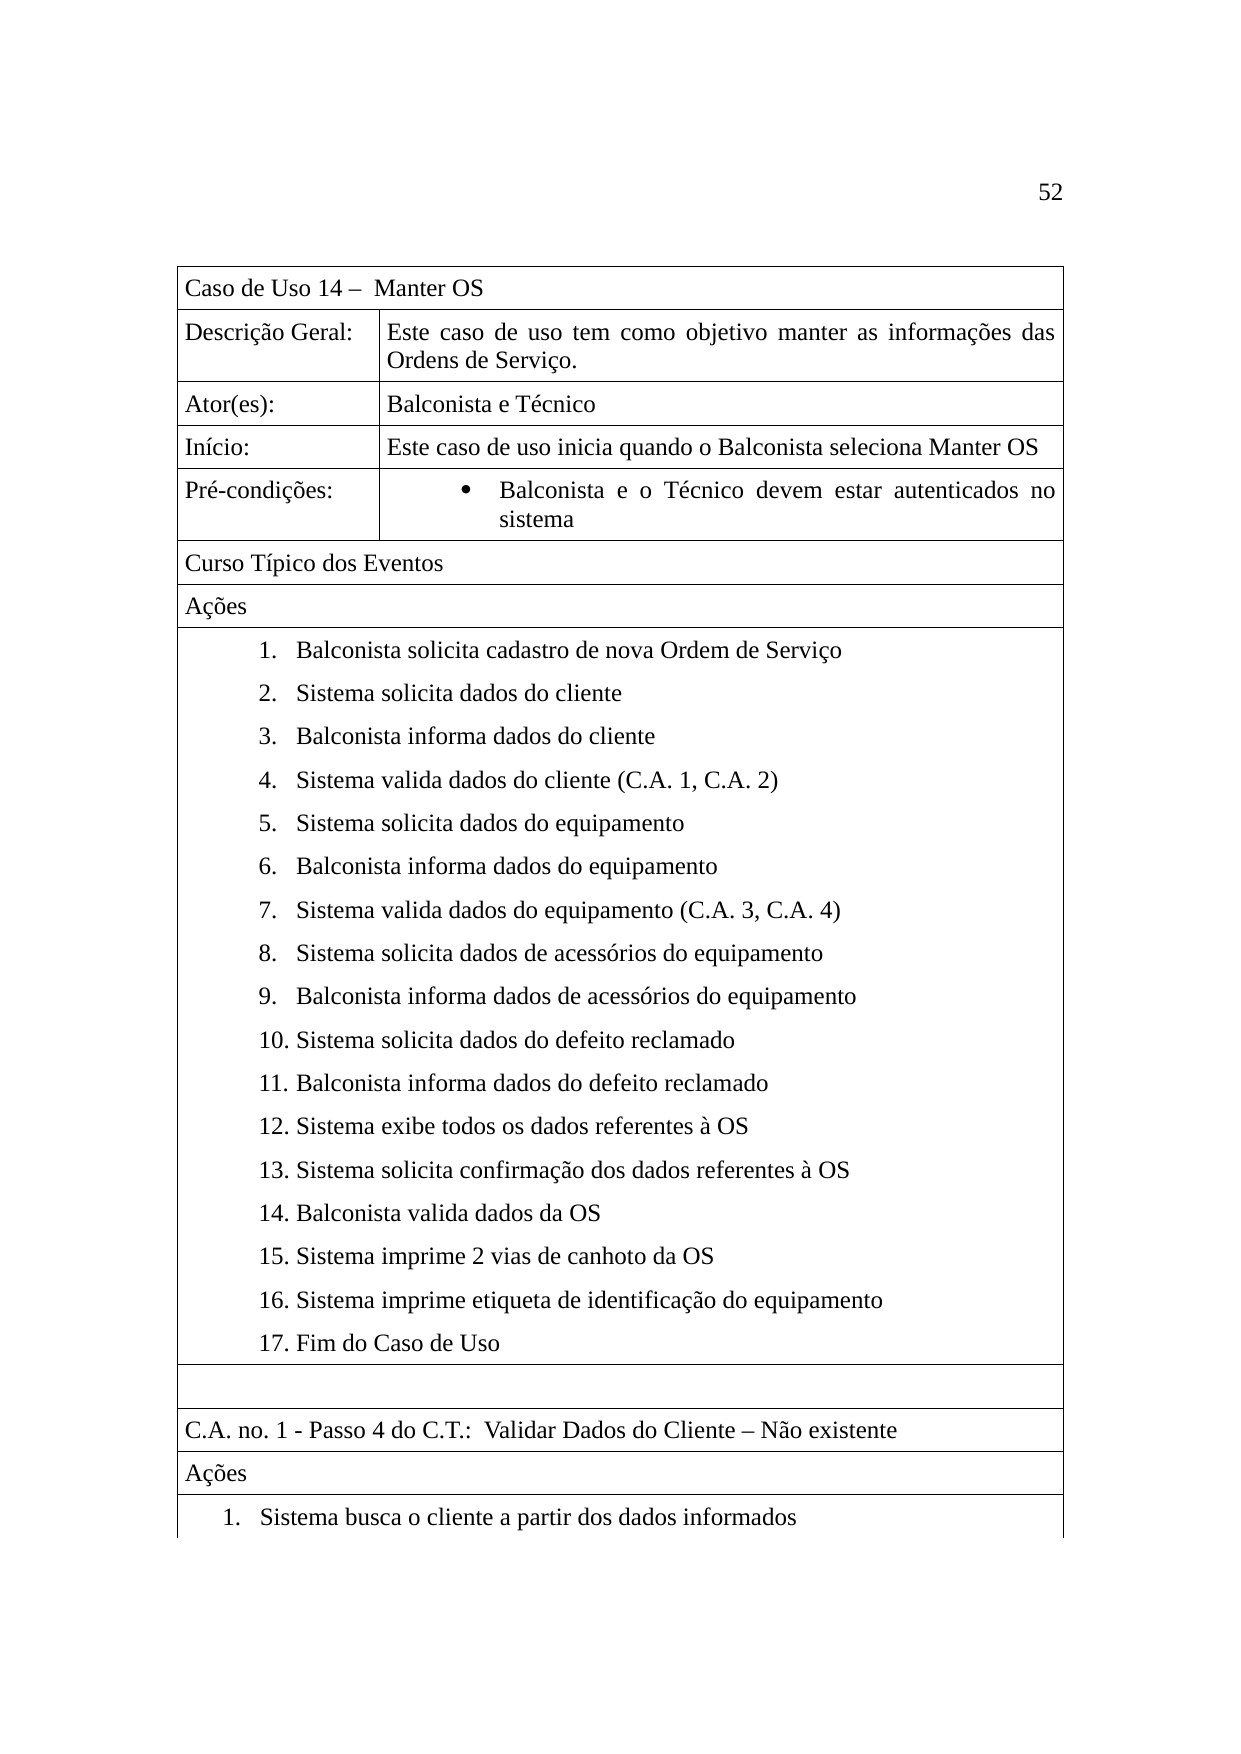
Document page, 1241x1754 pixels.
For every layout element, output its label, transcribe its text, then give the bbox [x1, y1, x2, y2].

table_cell Balconista informa dados do cliente [178, 714, 1063, 757]
table_cell [178, 1365, 1063, 1407]
table_cell Sistema exibe todos os dados referentes à OS [178, 1104, 1063, 1147]
table_cell Sistema valida dados do equipamento (C.A. 3, C.A. 4) [178, 888, 1063, 931]
table_cell Sistema solicita dados do cliente [178, 671, 1063, 714]
table_cell Balconista e Técnico [380, 382, 1063, 425]
table_cell Início: [178, 426, 379, 468]
table_cell Sistema solicita dados de acessórios do equipamento [178, 931, 1063, 974]
table_cell Sistema imprime 2 vias de canhoto da OS [178, 1234, 1063, 1277]
table_cell Balconista valida dados da OS [178, 1191, 1063, 1234]
table_cell Balconista solicita cadastro de nova Ordem de Serviço [178, 628, 1063, 671]
table_cell Pré-condições: [178, 469, 379, 540]
table_cell Balconista informa dados do defeito reclamado [178, 1061, 1063, 1104]
table_cell Sistema solicita dados do equipamento [178, 801, 1063, 844]
table_cell Sistema solicita confirmação dos dados referentes à OS [178, 1148, 1063, 1191]
table_cell Fim do Caso de Uso [178, 1321, 1063, 1364]
table_cell Descrição Geral: [178, 310, 379, 381]
table_cell Sistema solicita dados do defeito reclamado [178, 1018, 1063, 1061]
table_cell Ator(es): [178, 382, 379, 425]
table_cell Sistema imprime etiqueta de identificação do equipamento [178, 1278, 1063, 1321]
table_cell Balconista e o Técnico devem estar autenticados no sistema [380, 469, 1063, 540]
table_cell C.A. no. 1 - Passo 4 do C.T.: Validar Dados do Cliente – Não existente [178, 1409, 1063, 1451]
table_cell Ações [178, 1452, 1063, 1494]
table_cell Ações [178, 585, 1063, 627]
table_cell Sistema valida dados do cliente (C.A. 1, C.A. 2) [178, 758, 1063, 801]
table_header Caso de Uso 14 – Manter OS [178, 267, 1063, 309]
table_cell Este caso de uso inicia quando o Balconista seleciona Manter OS [380, 426, 1063, 468]
table_cell Este caso de uso tem como objetivo manter as informações das Ordens de Serviço. [380, 310, 1063, 381]
table_cell Curso Típico dos Eventos [178, 541, 1063, 584]
table_cell Sistema busca o cliente a partir dos dados informados [178, 1495, 1063, 1538]
table_cell Balconista informa dados do equipamento [178, 844, 1063, 887]
table_cell Balconista informa dados de acessórios do equipamento [178, 974, 1063, 1017]
